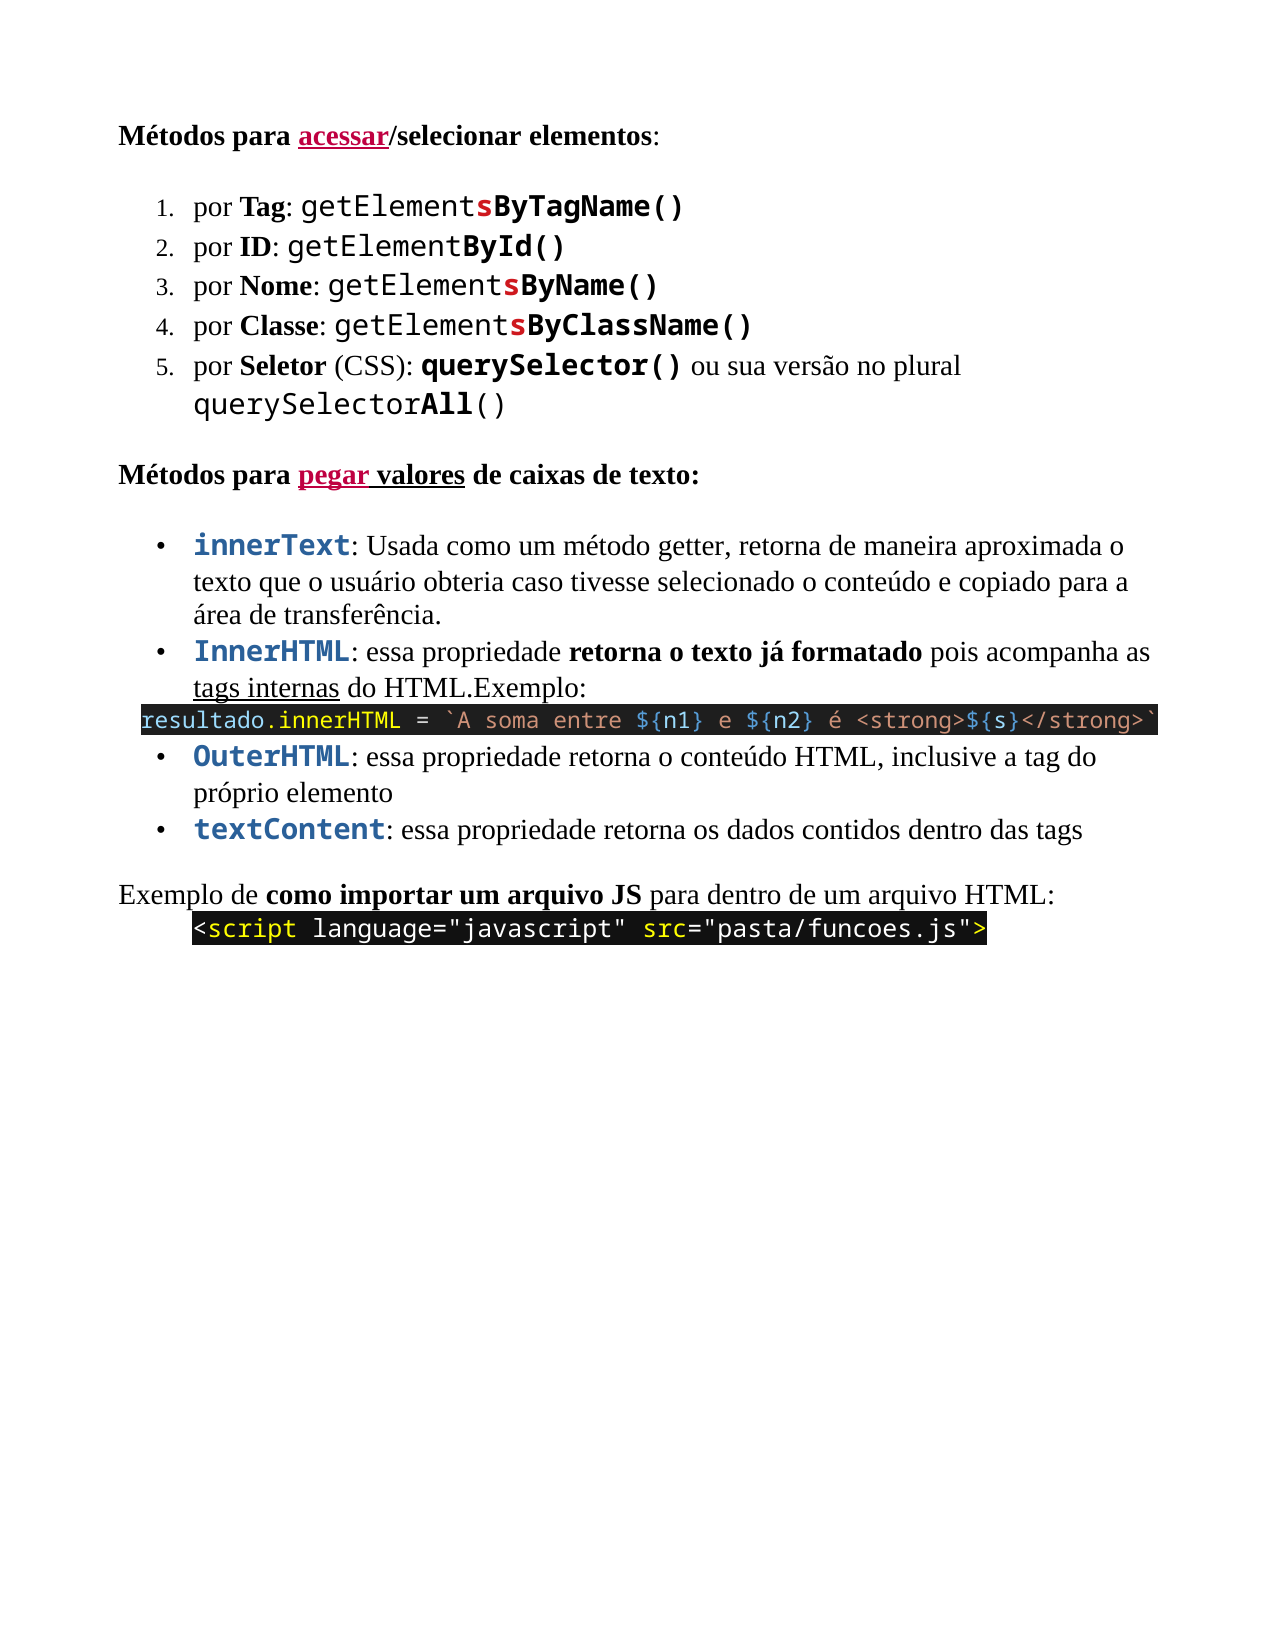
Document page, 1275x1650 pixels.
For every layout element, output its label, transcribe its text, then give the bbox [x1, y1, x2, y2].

text Métodos para acessar/selecionar elementos: [118, 118, 1181, 152]
text resultado.innerHTML = `A soma entre ${n1} e ${n2} é <strong>${s}</strong>` [118, 704, 1181, 735]
text Métodos para pegar valores de caixas de texto: [118, 457, 1181, 490]
list por Nome: getElementsByName() [156, 264, 1181, 304]
list por Classe: getElementsByClassName() [156, 304, 1181, 344]
list por Seletor (CSS): querySelector() ou sua versão no plural querySelectorAll() [156, 344, 1181, 423]
list por ID: getElementById() [156, 225, 1181, 264]
list InnerHTML: essa propriedade retorna o texto já formatado pois acompanha as tags internas do HTML.Exemplo: [156, 631, 1181, 704]
list innerText: Usada como um método getter, retorna de maneira aproximada o texto que o usuário obteria caso tivesse selecionado o conteúdo e copiado para a área de transferência. [156, 524, 1181, 631]
text Exemplo de como importar um arquivo JS para dentro de um arquivo HTML: <script language="javascript" src="pasta/funcoes.js"> [118, 877, 1181, 945]
list por Tag: getElementsByTagName() [156, 185, 1181, 225]
list textContent: essa propriedade retorna os dados contidos dentro das tags [156, 808, 1181, 848]
list OuterHTML: essa propriedade retorna o conteúdo HTML, inclusive a tag do próprio elemento [156, 735, 1181, 808]
